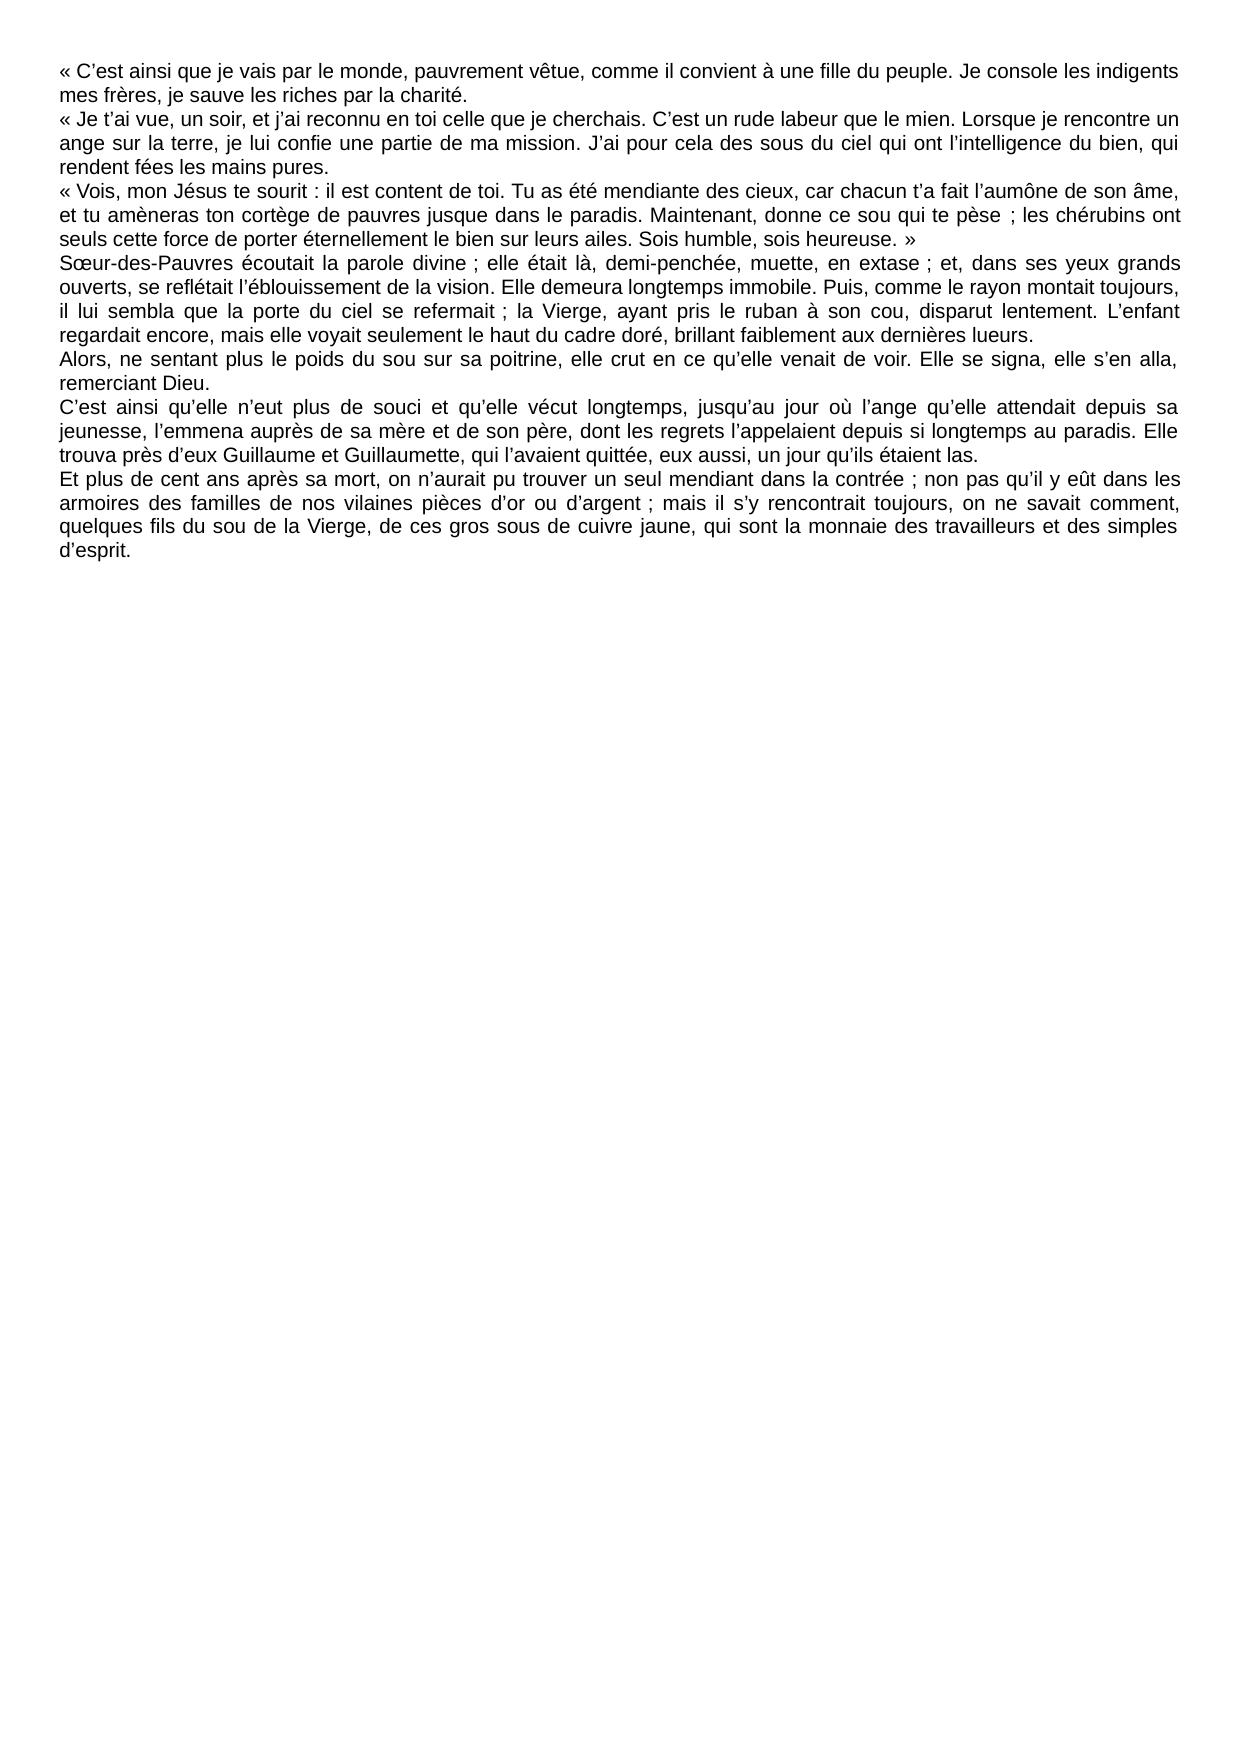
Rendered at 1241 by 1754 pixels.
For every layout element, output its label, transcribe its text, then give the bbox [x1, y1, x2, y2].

text C’est ainsi qu’elle n’eut plus de souci et qu’elle vécut longtemps, jusqu’au jour où l’ange qu’elle attendait depuis sa jeunesse, l’emmena auprès de sa mère et de son père, dont les regrets l’appelaient depuis si longtemps au paradis. Elle trouva près d’eux Guillaume et Guillaumette, qui l’avaient quittée, eux aussi, un jour qu’ils étaient las. [59, 394, 1181, 466]
text « C’est ainsi que je vais par le monde, pauvrement vêtue, comme il convient à une fille du peuple. Je console les indigents mes frères, je sauve les riches par la charité. [59, 59, 1181, 107]
text « Je t’ai vue, un soir, et j’ai reconnu en toi celle que je cherchais. C’est un rude labeur que le mien. Lorsque je rencontre un ange sur la terre, je lui confie une partie de ma mission. J’ai pour cela des sous du ciel qui ont l’intelligence du bien, qui rendent fées les mains pures. [59, 107, 1181, 179]
text Et plus de cent ans après sa mort, on n’aurait pu trouver un seul mendiant dans la contrée ; non pas qu’il y eût dans les armoires des familles de nos vilaines pièces d’or ou d’argent ; mais il s’y rencontrait toujours, on ne savait comment, quelques fils du sou de la Vierge, de ces gros sous de cuivre jaune, qui sont la monnaie des travailleurs et des simples d’esprit. [59, 466, 1181, 562]
text Alors, ne sentant plus le poids du sou sur sa poitrine, elle crut en ce qu’elle venait de voir. Elle se signa, elle s’en alla, remerciant Dieu. [59, 347, 1181, 394]
text « Vois, mon Jésus te sourit : il est content de toi. Tu as été mendiante des cieux, car chacun t’a fait l’aumône de son âme, et tu amèneras ton cortège de pauvres jusque dans le paradis. Maintenant, donne ce sou qui te pèse ; les chérubins ont seuls cette force de porter éternellement le bien sur leurs ailes. Sois humble, sois heureuse. » [59, 179, 1181, 251]
text Sœur-des-Pauvres écoutait la parole divine ; elle était là, demi-penchée, muette, en extase ; et, dans ses yeux grands ouverts, se reflétait l’éblouissement de la vision. Elle demeura longtemps immobile. Puis, comme le rayon montait toujours, il lui sembla que la porte du ciel se refermait ; la Vierge, ayant pris le ruban à son cou, disparut lentement. L’enfant regardait encore, mais elle voyait seulement le haut du cadre doré, brillant faiblement aux dernières lueurs. [59, 251, 1181, 347]
